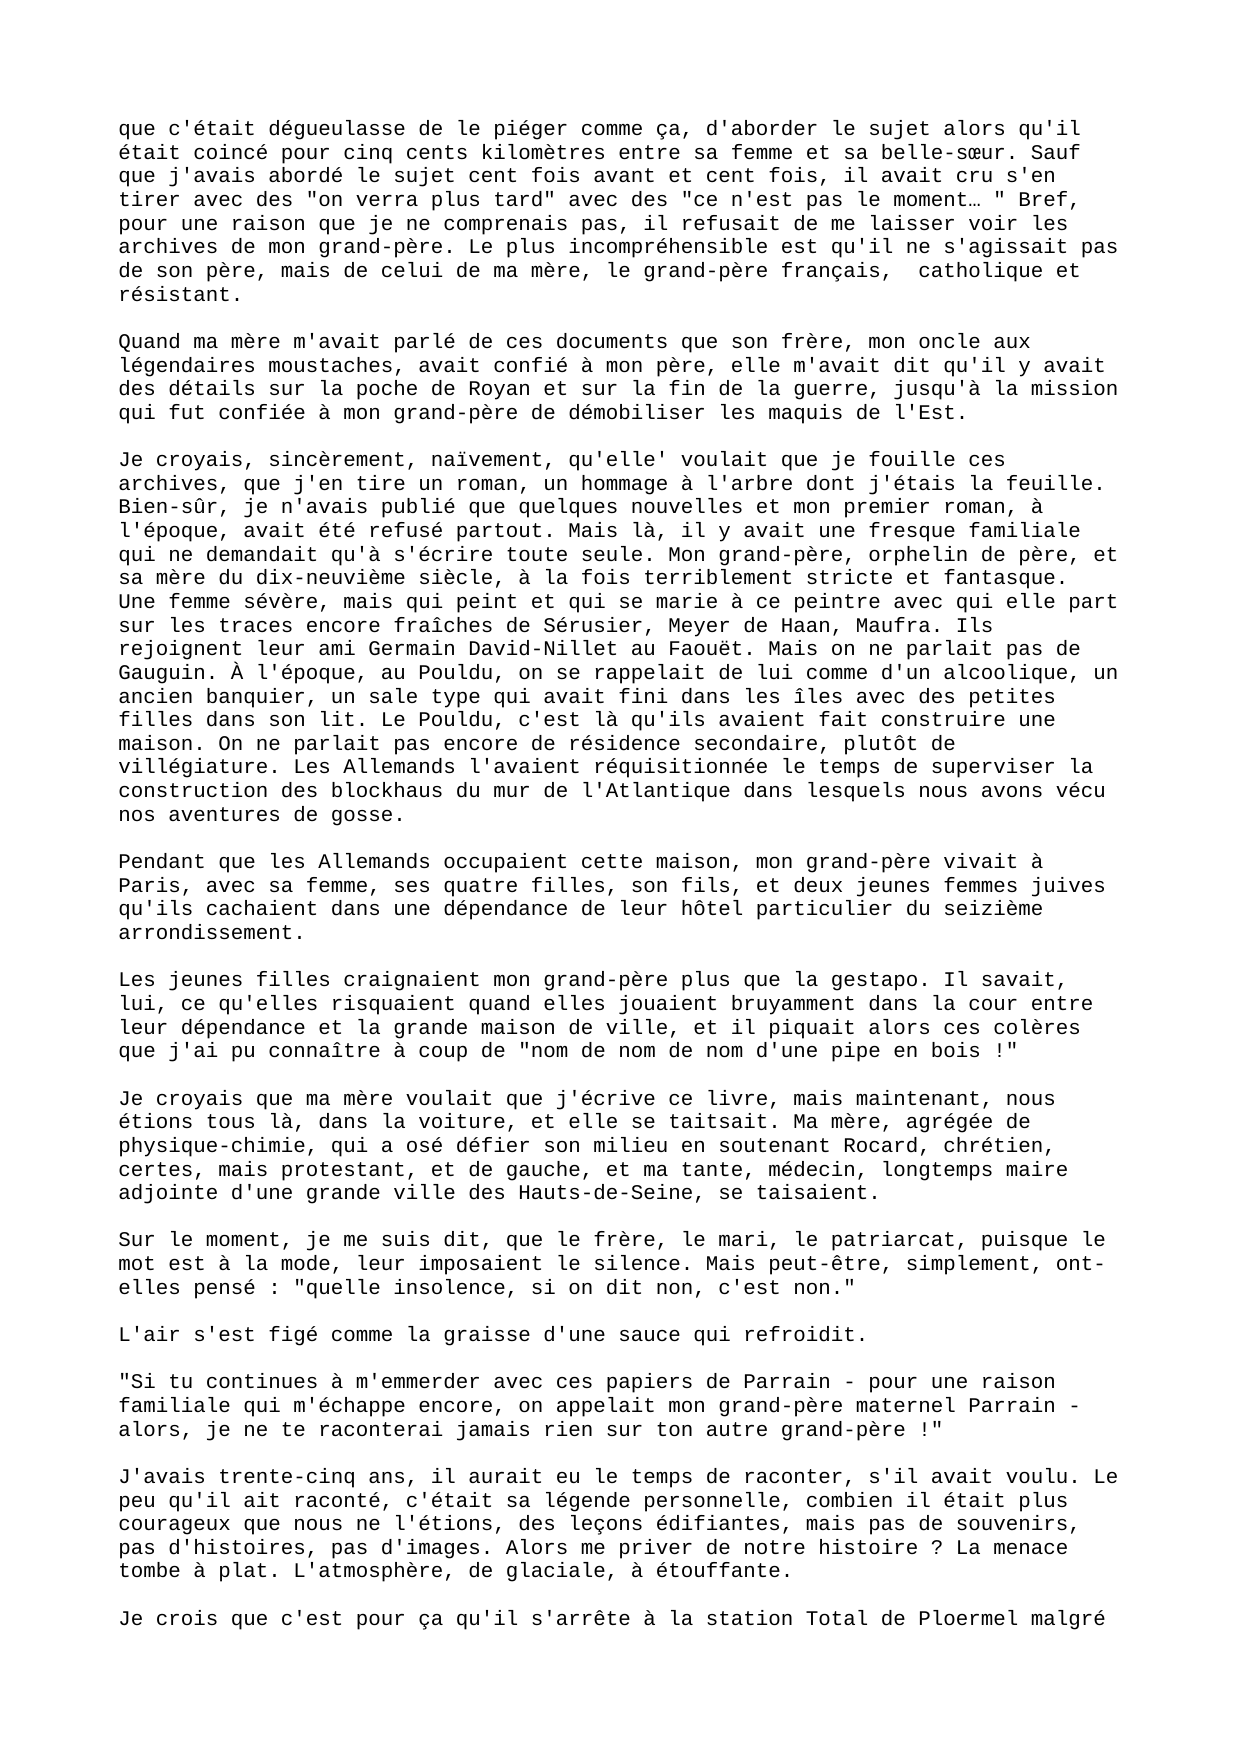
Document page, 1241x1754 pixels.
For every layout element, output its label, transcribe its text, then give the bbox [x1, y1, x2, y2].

text Pendant que les Allemands occupaient cette maison, mon grand-père vivait à Paris, avec sa femme, ses quatre filles, son fils, et deux jeunes femmes juives qu'ils cachaient dans une dépendance de leur hôtel particulier du seizième arrondissement. [118, 851, 1122, 946]
text Je croyais que ma mère voulait que j'écrive ce livre, mais maintenant, nous étions tous là, dans la voiture, et elle se taitsait. Ma mère, agrégée de physique-chimie, qui a osé défier son milieu en soutenant Rocard, chrétien, certes, mais protestant, et de gauche, et ma tante, médecin, longtemps maire adjointe d'une grande ville des Hauts-de-Seine, se taisaient. [118, 1088, 1122, 1206]
text Sur le moment, je me suis dit, que le frère, le mari, le patriarcat, puisque le mot est à la mode, leur imposaient le silence. Mais peut-être, simplement, ont-elles pensé : "quelle insolence, si on dit non, c'est non." [118, 1229, 1122, 1300]
text J'avais trente-cinq ans, il aurait eu le temps de raconter, s'il avait voulu. Le peu qu'il ait raconté, c'était sa légende personnelle, combien il était plus courageux que nous ne l'étions, des leçons édifiantes, mais pas de souvenirs, pas d'histoires, pas d'images. Alors me priver de notre histoire ? La menace tombe à plat. L'atmosphère, de glaciale, à étouffante. [118, 1466, 1122, 1584]
text L'air s'est figé comme la graisse d'une sauce qui refroidit. [118, 1324, 1122, 1348]
text Je crois que c'est pour ça qu'il s'arrête à la station Total de Ploermel malgré [118, 1608, 1122, 1631]
text Je croyais, sincèrement, naïvement, qu'elle' voulait que je fouille ces archives, que j'en tire un roman, un hommage à l'arbre dont j'étais la feuille. Bien-sûr, je n'avais publié que quelques nouvelles et mon premier roman, à l'époque, avait été refusé partout. Mais là, il y avait une fresque familiale qui ne demandait qu'à s'écrire toute seule. Mon grand-père, orphelin de père, et sa mère du dix-neuvième siècle, à la fois terriblement stricte et fantasque. Une femme sévère, mais qui peint et qui se marie à ce peintre avec qui elle part sur les traces encore fraîches de Sérusier, Meyer de Haan, Maufra. Ils rejoignent leur ami Germain David-Nillet au Faouët. Mais on ne parlait pas de Gauguin. À l'époque, au Pouldu, on se rappelait de lui comme d'un alcoolique, un ancien banquier, un sale type qui avait fini dans les îles avec des petites filles dans son lit. Le Pouldu, c'est là qu'ils avaient fait construire une maison. On ne parlait pas encore de résidence secondaire, plutôt de villégiature. Les Allemands l'avaient réquisitionnée le temps de superviser la construction des blockhaus du mur de l'Atlantique dans lesquels nous avons vécu nos aventures de gosse. [118, 449, 1122, 827]
text Quand ma mère m'avait parlé de ces documents que son frère, mon oncle aux légendaires moustaches, avait confié à mon père, elle m'avait dit qu'il y avait des détails sur la poche de Royan et sur la fin de la guerre, jusqu'à la mission qui fut confiée à mon grand-père de démobiliser les maquis de l'Est. [118, 331, 1122, 426]
text que c'était dégueulasse de le piéger comme ça, d'aborder le sujet alors qu'il était coincé pour cinq cents kilomètres entre sa femme et sa belle-sœur. Sauf que j'avais abordé le sujet cent fois avant et cent fois, il avait cru s'en tirer avec des "on verra plus tard" avec des "ce n'est pas le moment… " Bref, pour une raison que je ne comprenais pas, il refusait de me laisser voir les archives de mon grand-père. Le plus incompréhensible est qu'il ne s'agissait pas de son père, mais de celui de ma mère, le grand-père français, catholique et résistant. [118, 118, 1122, 307]
text Les jeunes filles craignaient mon grand-père plus que la gestapo. Il savait, lui, ce qu'elles risquaient quand elles jouaient bruyamment dans la cour entre leur dépendance et la grande maison de ville, et il piquait alors ces colères que j'ai pu connaître à coup de "nom de nom de nom d'une pipe en bois !" [118, 969, 1122, 1064]
text "Si tu continues à m'emmerder avec ces papiers de Parrain - pour une raison familiale qui m'échappe encore, on appelait mon grand-père maternel Parrain - alors, je ne te raconterai jamais rien sur ton autre grand-père !" [118, 1371, 1122, 1442]
